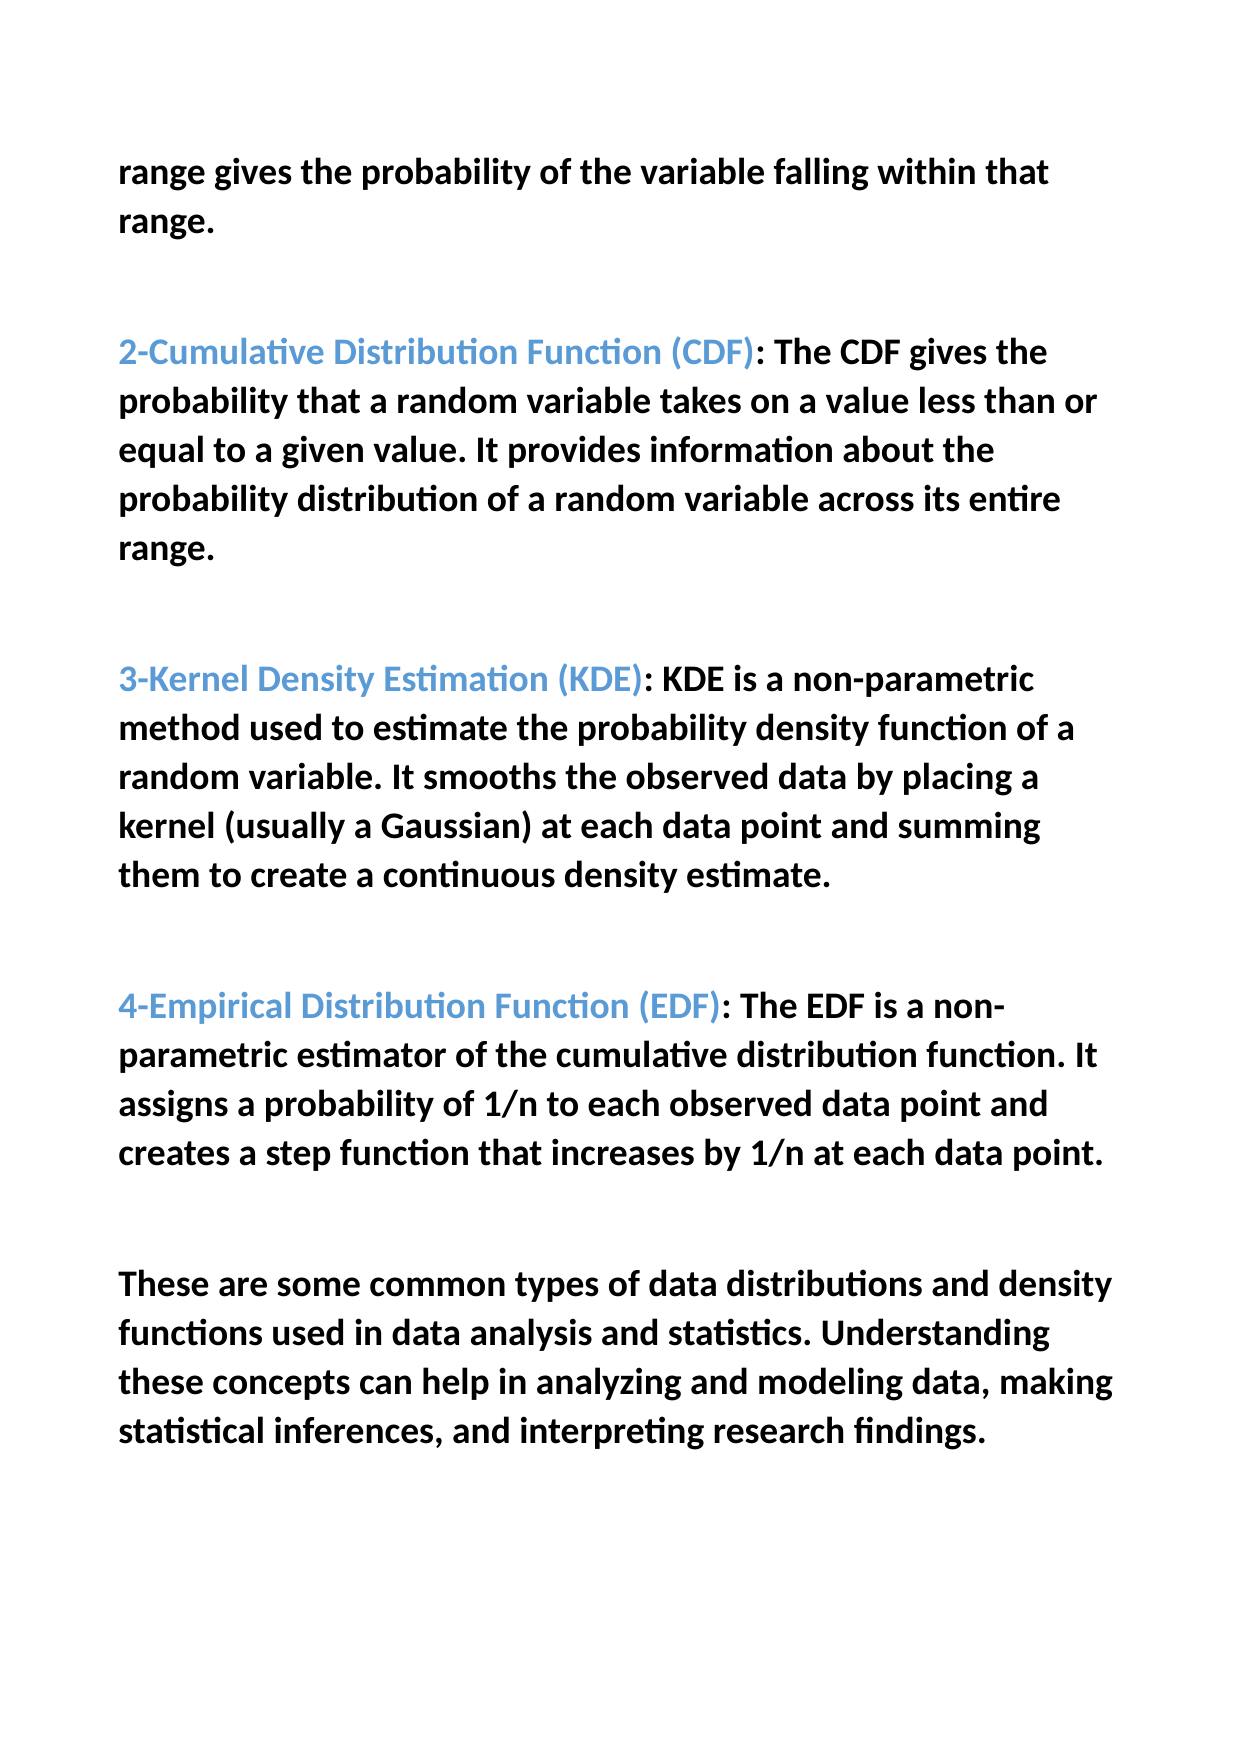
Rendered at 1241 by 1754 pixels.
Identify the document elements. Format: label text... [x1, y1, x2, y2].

text These are some common types of data distributions and density functions used in data analysis and statistics. Understanding these concepts can help in analyzing and modeling data, making statistical inferences, and interpreting research findings. [118, 1260, 1122, 1453]
text 3-Kernel Density Estimation (KDE): KDE is a non-parametric method used to estimate the probability density function of a random variable. It smooths the observed data by placing a kernel (usually a Gaussian) at each data point and summing them to create a continuous density estimate. [118, 655, 1122, 897]
text 2-Cumulative Distribution Function (CDF): The CDF gives the probability that a random variable takes on a value less than or equal to a given value. It provides information about the probability distribution of a random variable across its entire range. [118, 328, 1122, 569]
text range gives the probability of the variable falling within that range. [118, 148, 1122, 242]
text 4-Empirical Distribution Function (EDF): The EDF is a non-parametric estimator of the cumulative distribution function. It assigns a probability of 1/n to each observed data point and creates a step function that increases by 1/n at each data point. [118, 982, 1122, 1175]
